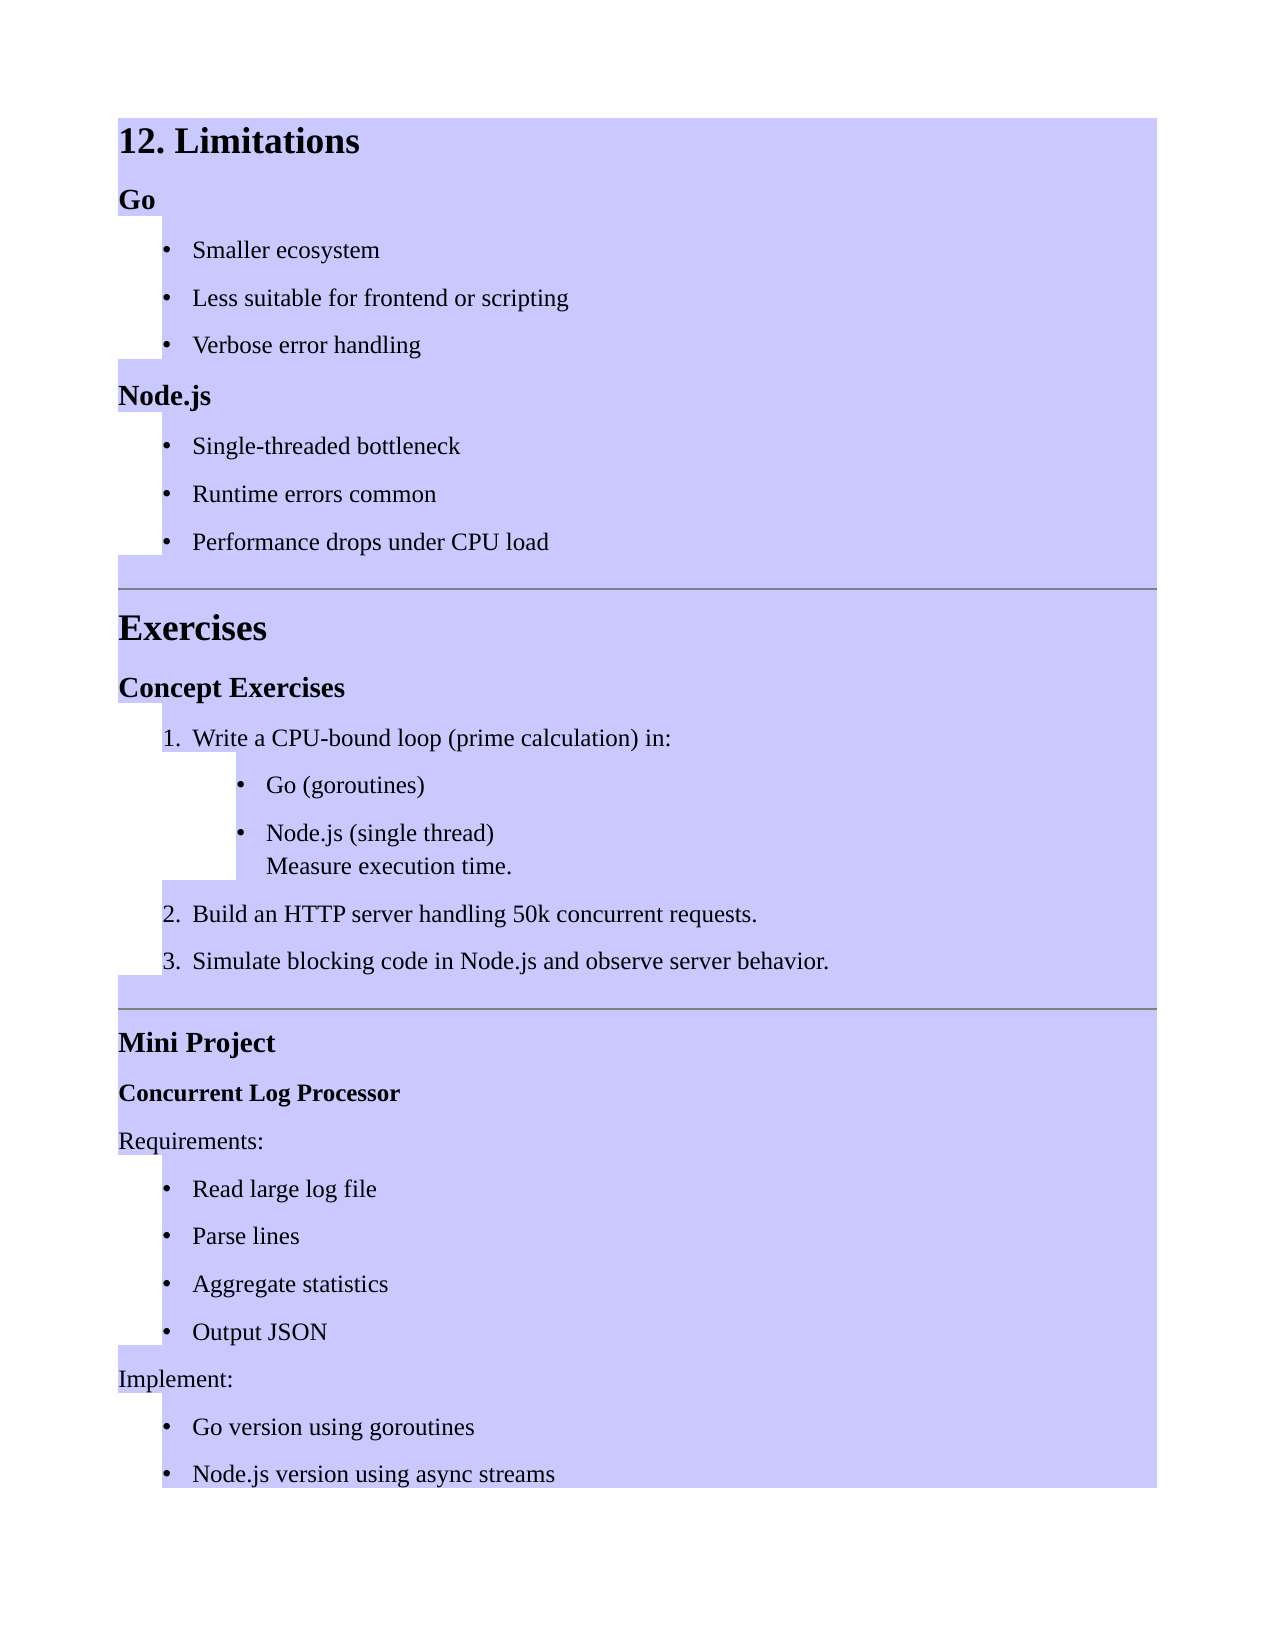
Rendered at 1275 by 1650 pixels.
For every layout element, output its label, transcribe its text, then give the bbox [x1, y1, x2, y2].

list Read large log file [162, 1174, 1157, 1202]
subtitle Mini Project [118, 1025, 1157, 1059]
subtitle Exercises [118, 606, 1157, 649]
list Go version using goroutines [162, 1412, 1157, 1441]
list Single-threaded bottleneck [162, 431, 1157, 460]
list Go (goroutines) [236, 771, 1157, 799]
list Less suitable for frontend or scripting [162, 283, 1157, 312]
list Node.js version using async streams [162, 1459, 1157, 1488]
list Verbose error handling [162, 331, 1157, 359]
list Write a CPU-bound loop (prime calculation) in: [162, 723, 1157, 752]
list Smaller ecosystem [162, 235, 1157, 264]
list Parse lines [162, 1221, 1157, 1250]
subtitle Go [118, 182, 1157, 216]
list Aggregate statistics [162, 1269, 1157, 1298]
list Simulate blocking code in Node.js and observe server behavior. [162, 946, 1157, 975]
subtitle Concept Exercises [118, 670, 1157, 703]
list Performance drops under CPU load [162, 527, 1157, 555]
text Requirements: [118, 1126, 1157, 1155]
text Implement: [118, 1364, 1157, 1393]
list Runtime errors common [162, 479, 1157, 508]
subtitle 12. Limitations [118, 118, 1157, 161]
subtitle Node.js [118, 378, 1157, 412]
list Output JSON [162, 1317, 1157, 1345]
list Node.js (single thread) Measure execution time. [236, 818, 1157, 880]
text Concurrent Log Processor [118, 1078, 1157, 1107]
list Build an HTTP server handling 50k concurrent requests. [162, 899, 1157, 927]
